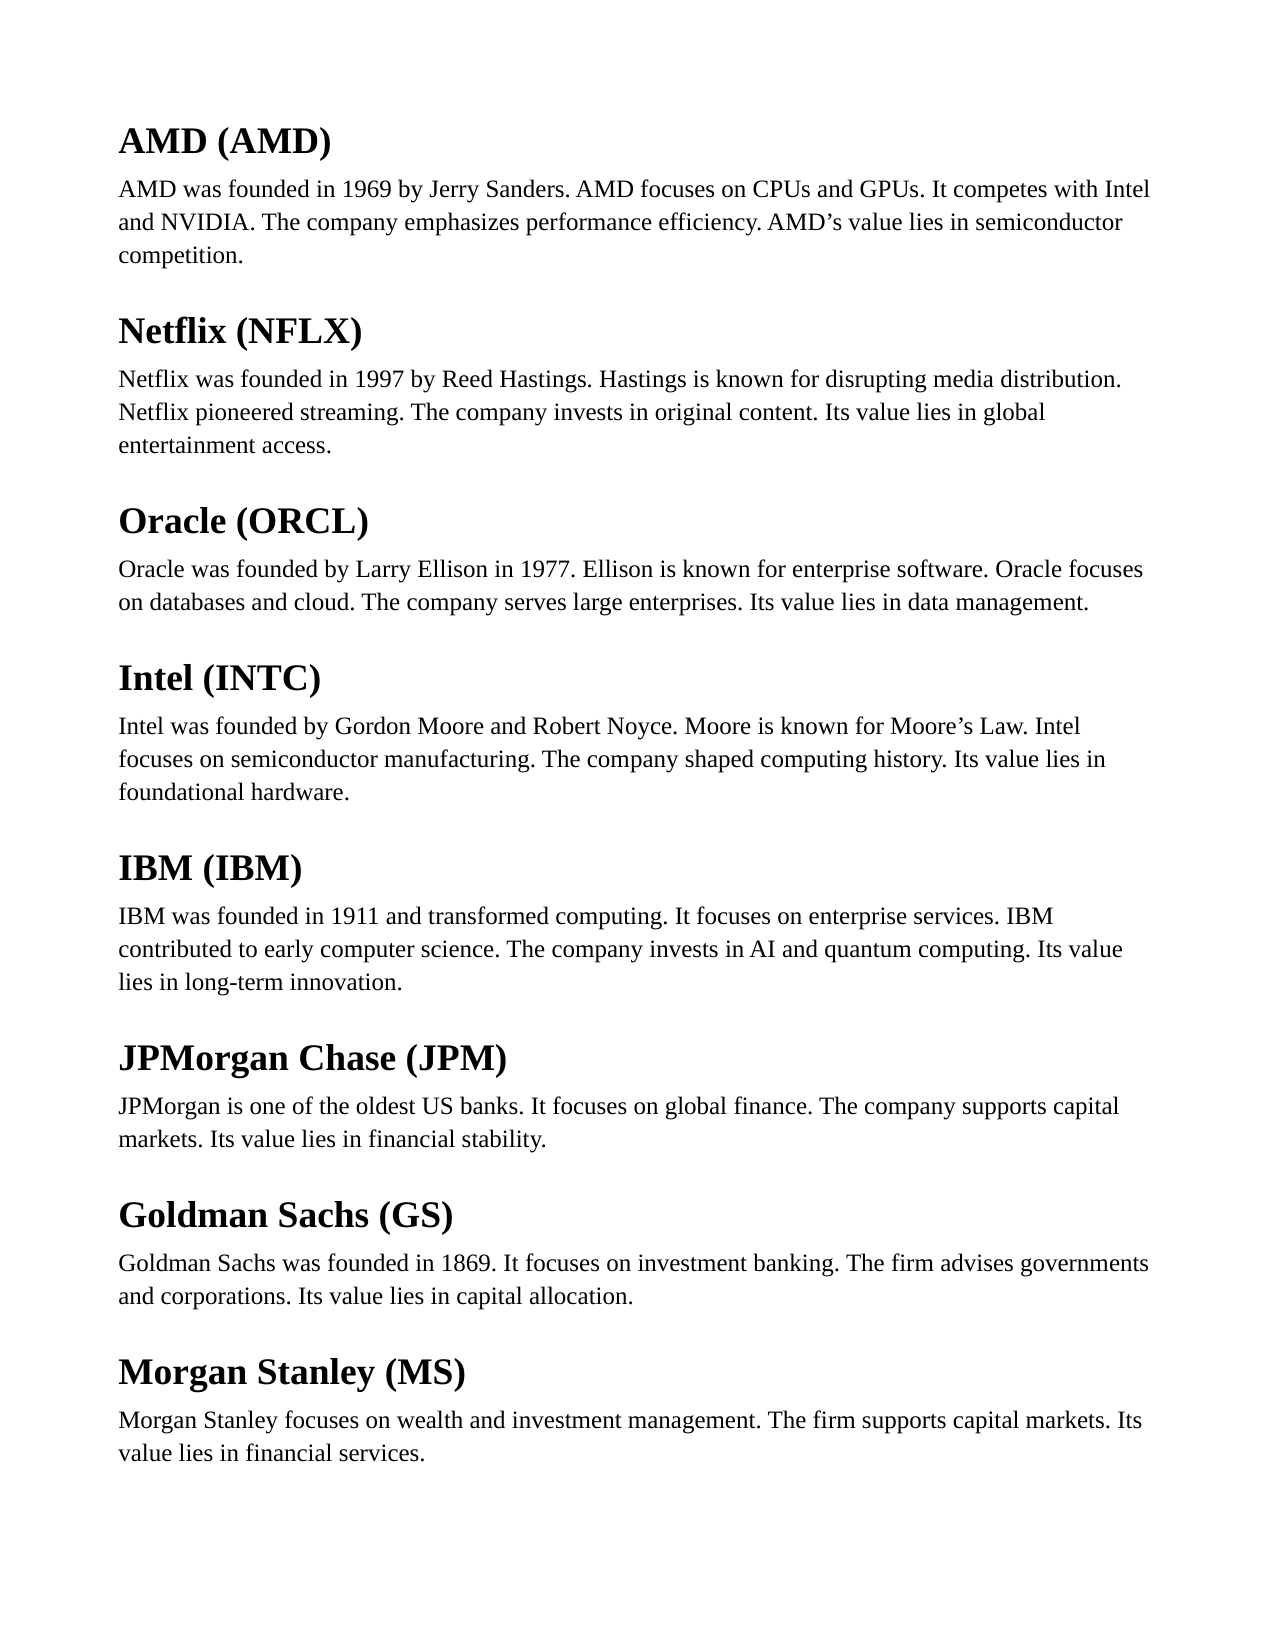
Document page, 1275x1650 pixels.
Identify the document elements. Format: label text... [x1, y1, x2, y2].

text IBM was founded in 1911 and transformed computing. It focuses on enterprise services. IBM contributed to early computer science. The company invests in AI and quantum computing. Its value lies in long-term innovation. [118, 901, 1157, 996]
subtitle Intel (INTC) [118, 655, 1157, 698]
text Intel was founded by Gordon Moore and Robert Noyce. Moore is known for Moore’s Law. Intel focuses on semiconductor manufacturing. The company shaped computing history. Its value lies in foundational hardware. [118, 711, 1157, 806]
text AMD was founded in 1969 by Jerry Sanders. AMD focuses on CPUs and GPUs. It competes with Intel and NVIDIA. The company emphasizes performance efficiency. AMD’s value lies in semiconductor competition. [118, 174, 1157, 268]
subtitle IBM (IBM) [118, 846, 1157, 889]
subtitle Netflix (NFLX) [118, 308, 1157, 351]
text Morgan Stanley focuses on wealth and investment management. The firm supports capital markets. Its value lies in financial services. [118, 1405, 1157, 1467]
text Netflix was founded in 1997 by Reed Hastings. Hastings is known for disrupting media distribution. Netflix pioneered streaming. The company invests in original content. Its value lies in global entertainment access. [118, 364, 1157, 459]
subtitle AMD (AMD) [118, 118, 1157, 161]
subtitle JPMorgan Chase (JPM) [118, 1036, 1157, 1079]
text Goldman Sachs was founded in 1869. It focuses on investment banking. The firm advises governments and corporations. Its value lies in capital allocation. [118, 1248, 1157, 1310]
text JPMorgan is one of the oldest US banks. It focuses on global finance. The company supports capital markets. Its value lies in financial stability. [118, 1091, 1157, 1153]
subtitle Oracle (ORCL) [118, 498, 1157, 541]
subtitle Morgan Stanley (MS) [118, 1350, 1157, 1393]
text Oracle was founded by Larry Ellison in 1977. Ellison is known for enterprise software. Oracle focuses on databases and cloud. The company serves large enterprises. Its value lies in data management. [118, 554, 1157, 616]
subtitle Goldman Sachs (GS) [118, 1193, 1157, 1236]
